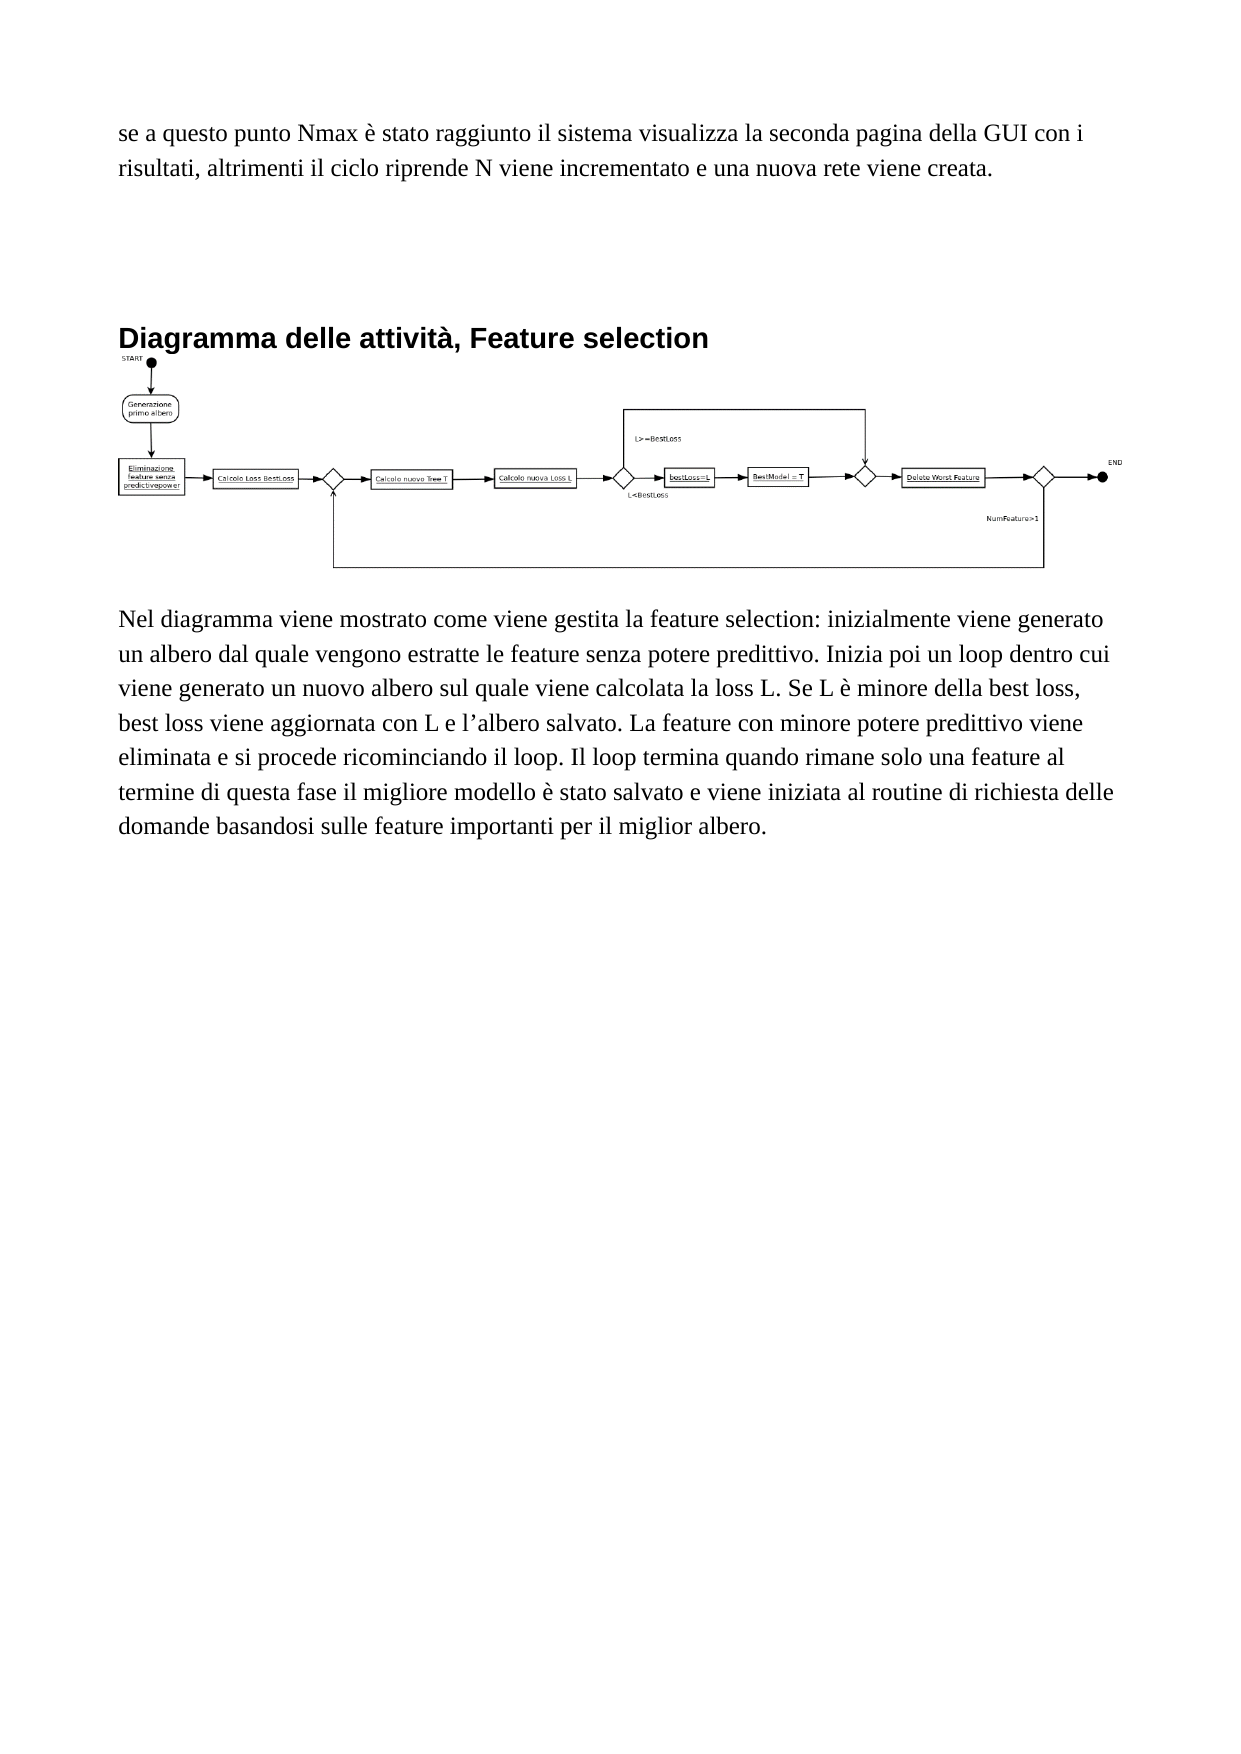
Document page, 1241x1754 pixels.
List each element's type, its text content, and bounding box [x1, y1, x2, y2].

subtitle Diagramma delle attività, Feature selection [118, 321, 1122, 354]
text Nel diagramma viene mostrato come viene gestita la feature selection: inizialmente viene generato un albero dal quale vengono estratte le feature senza potere predittivo. Inizia poi un loop dentro cui viene generato un nuovo albero sul quale viene calcolata la loss L. Se L è minore della best loss, best loss viene aggiornata con L e l’albero salvato. La feature con minore potere predittivo viene eliminata e si procede ricominciando il loop. Il loop termina quando rimane solo una feature al termine di questa fase il migliore modello è stato salvato e viene iniziata al routine di richiesta delle domande basandosi sulle feature importanti per il miglior albero. [118, 604, 1122, 840]
text se a questo punto Nmax è stato raggiunto il sistema visualizza la seconda pagina della GUI con i risultati, altrimenti il ciclo riprende N viene incrementato e una nuova rete viene creata. [118, 118, 1122, 181]
